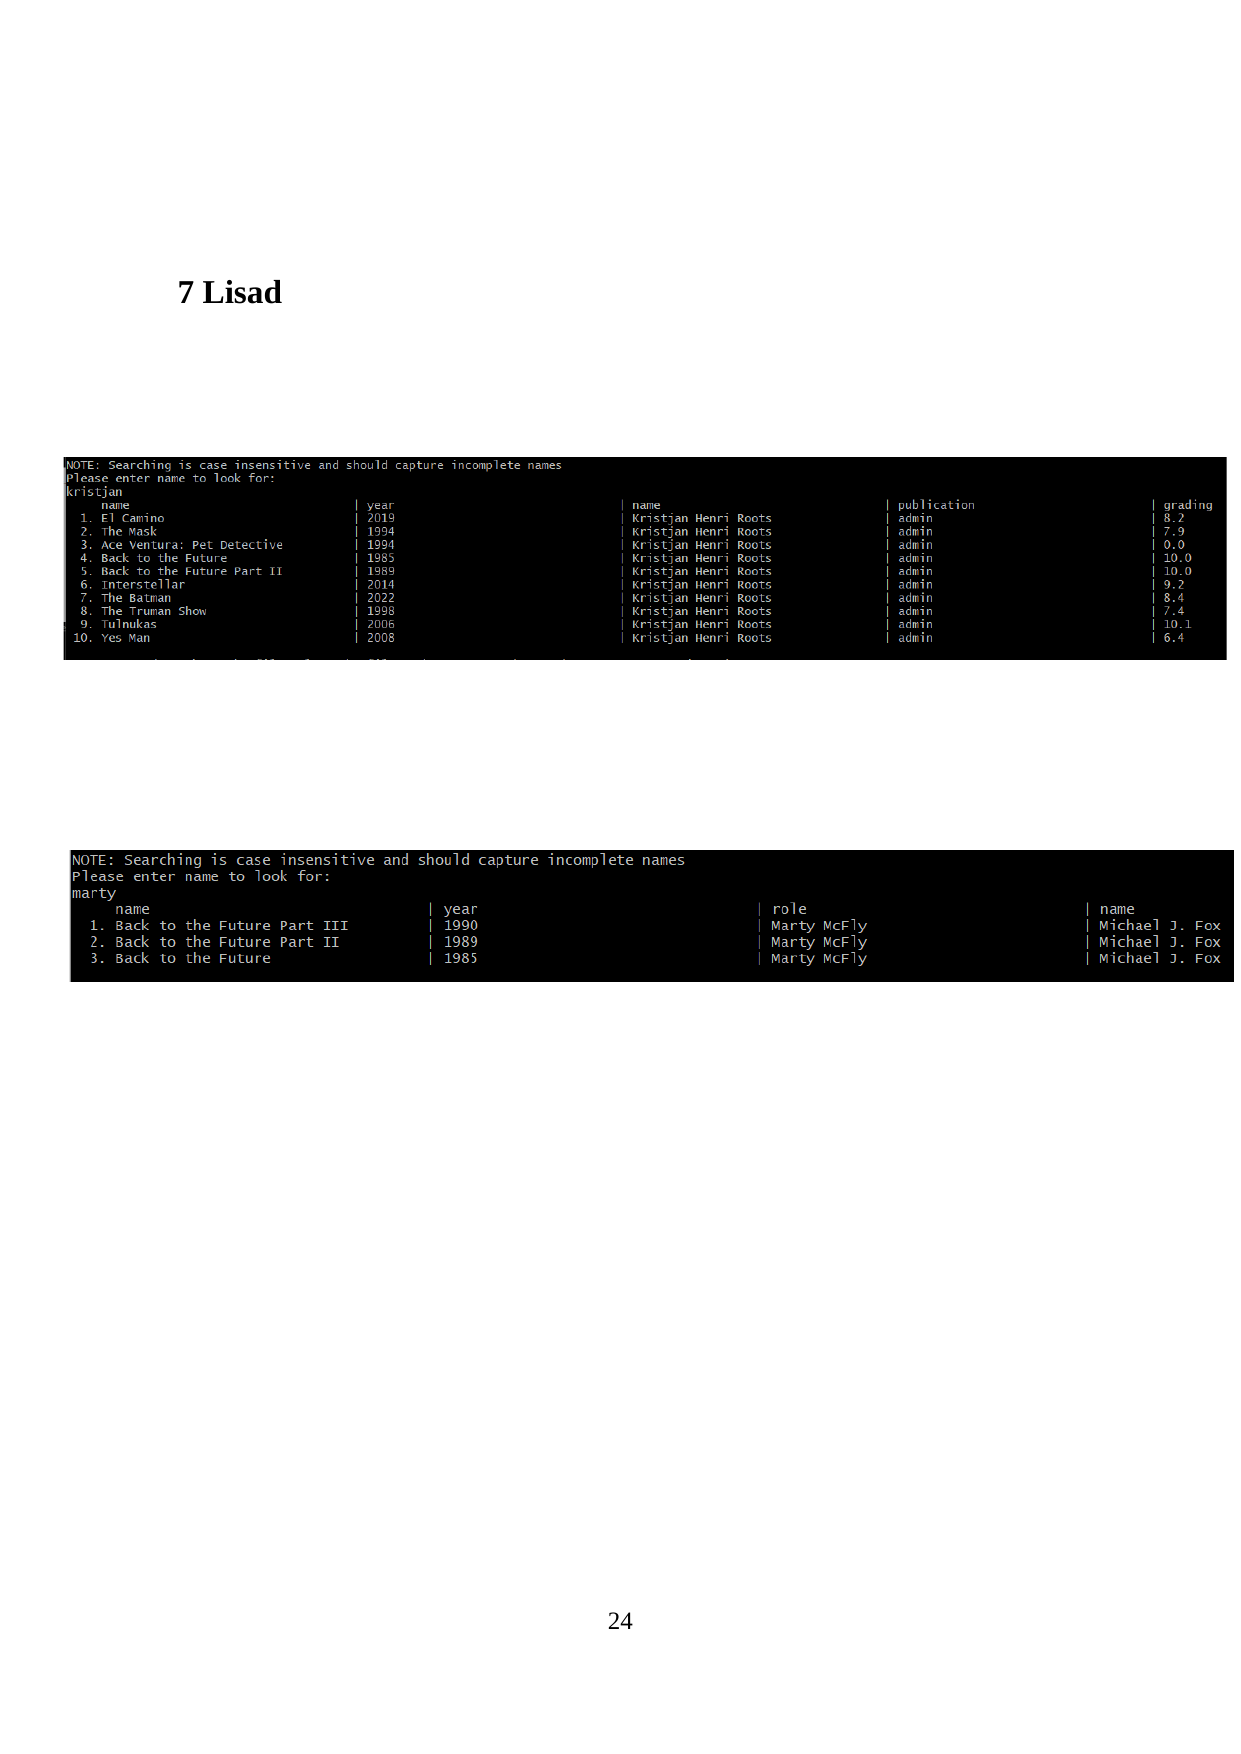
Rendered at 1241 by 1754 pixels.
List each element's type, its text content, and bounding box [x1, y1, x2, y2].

subtitle Lisad [177, 273, 1063, 311]
picture [63, 457, 1227, 660]
picture [69, 850, 1234, 982]
